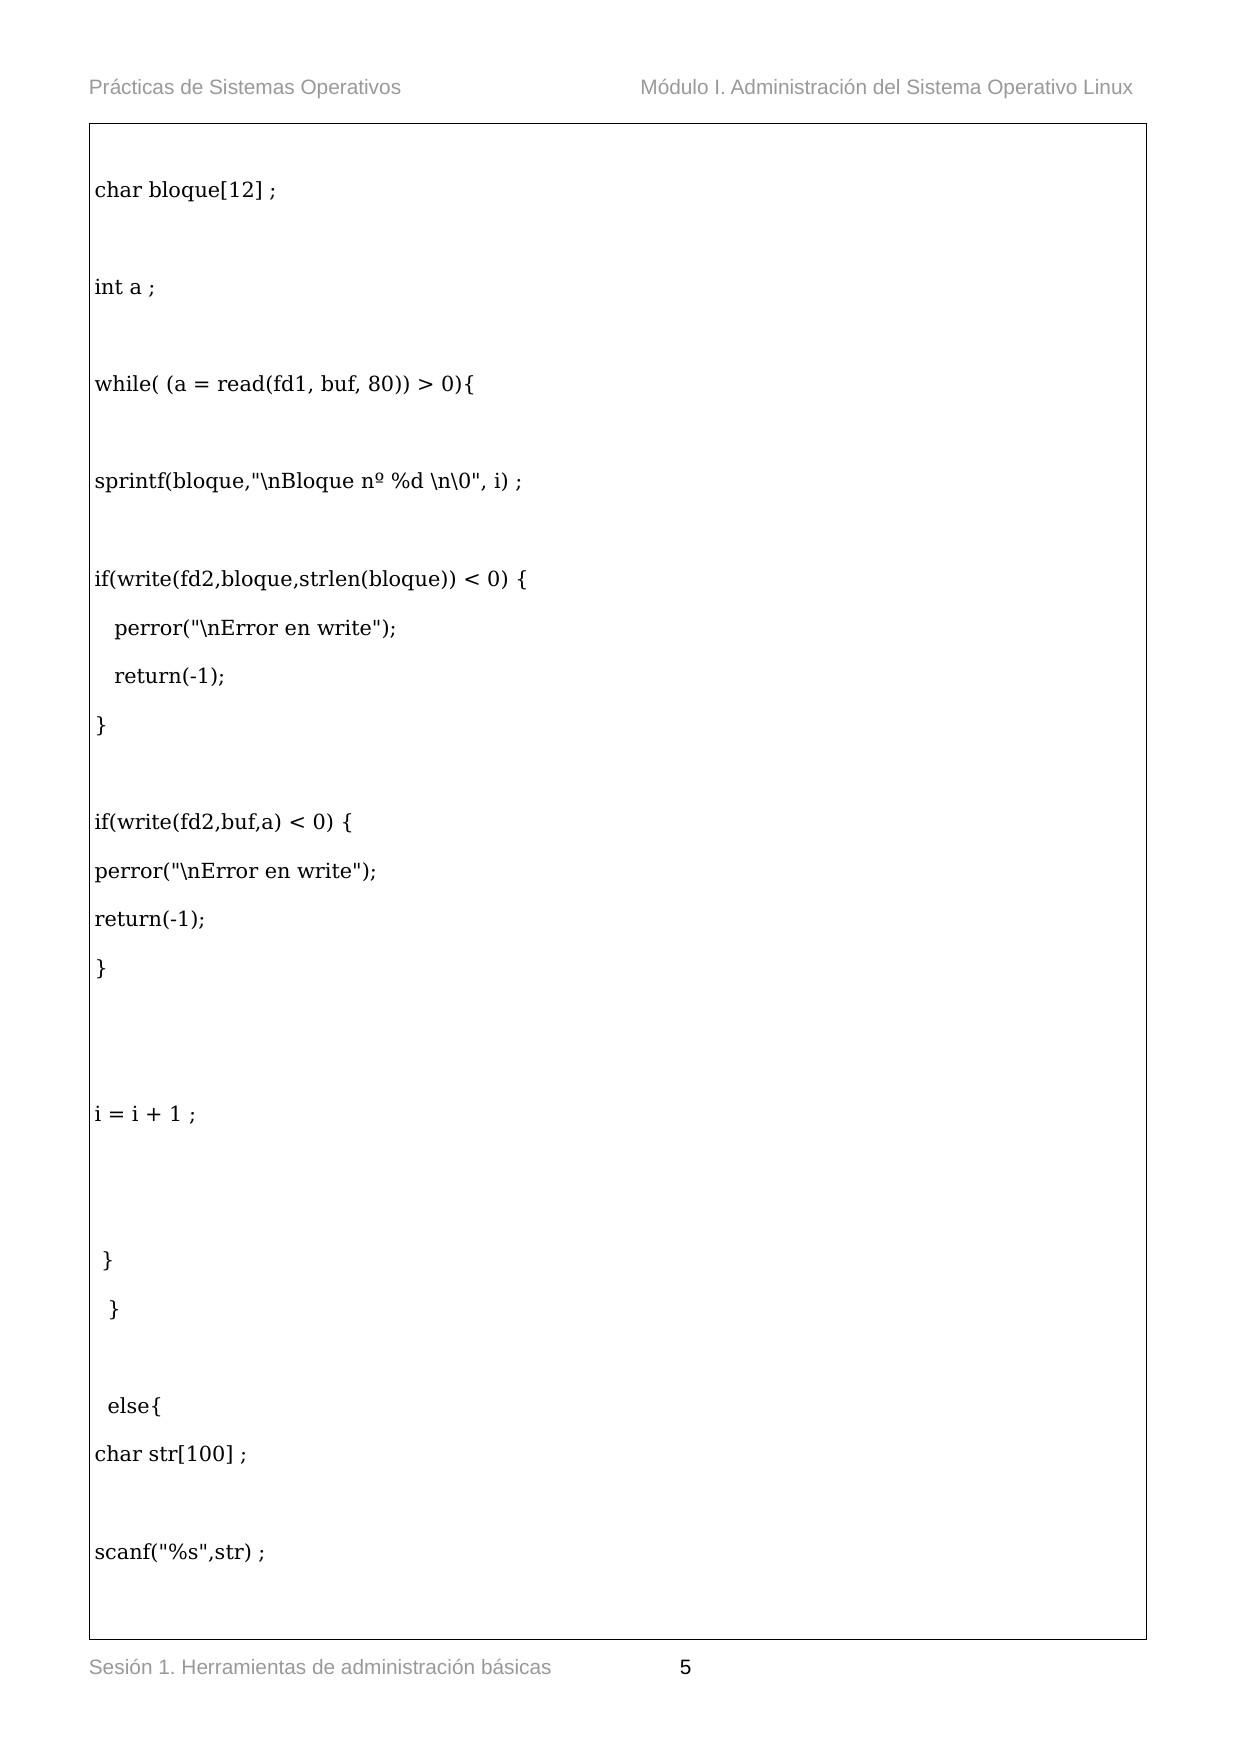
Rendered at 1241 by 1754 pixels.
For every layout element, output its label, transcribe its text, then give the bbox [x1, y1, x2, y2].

table_header char bloque[12] ; int a ; while( (a = read(fd1, buf, 80)) > 0){ sprintf(bloque,"\nBloque nº %d \n\0", i) ; if(write(fd2,bloque,strlen(bloque)) < 0) { perror("\nError en write"); return(-1); } if(write(fd2,buf,a) < 0) { perror("\nError en write"); return(-1); } i = i + 1 ; } } else{ char str[100] ; scanf("%s",str) ; [90, 124, 1146, 1639]
